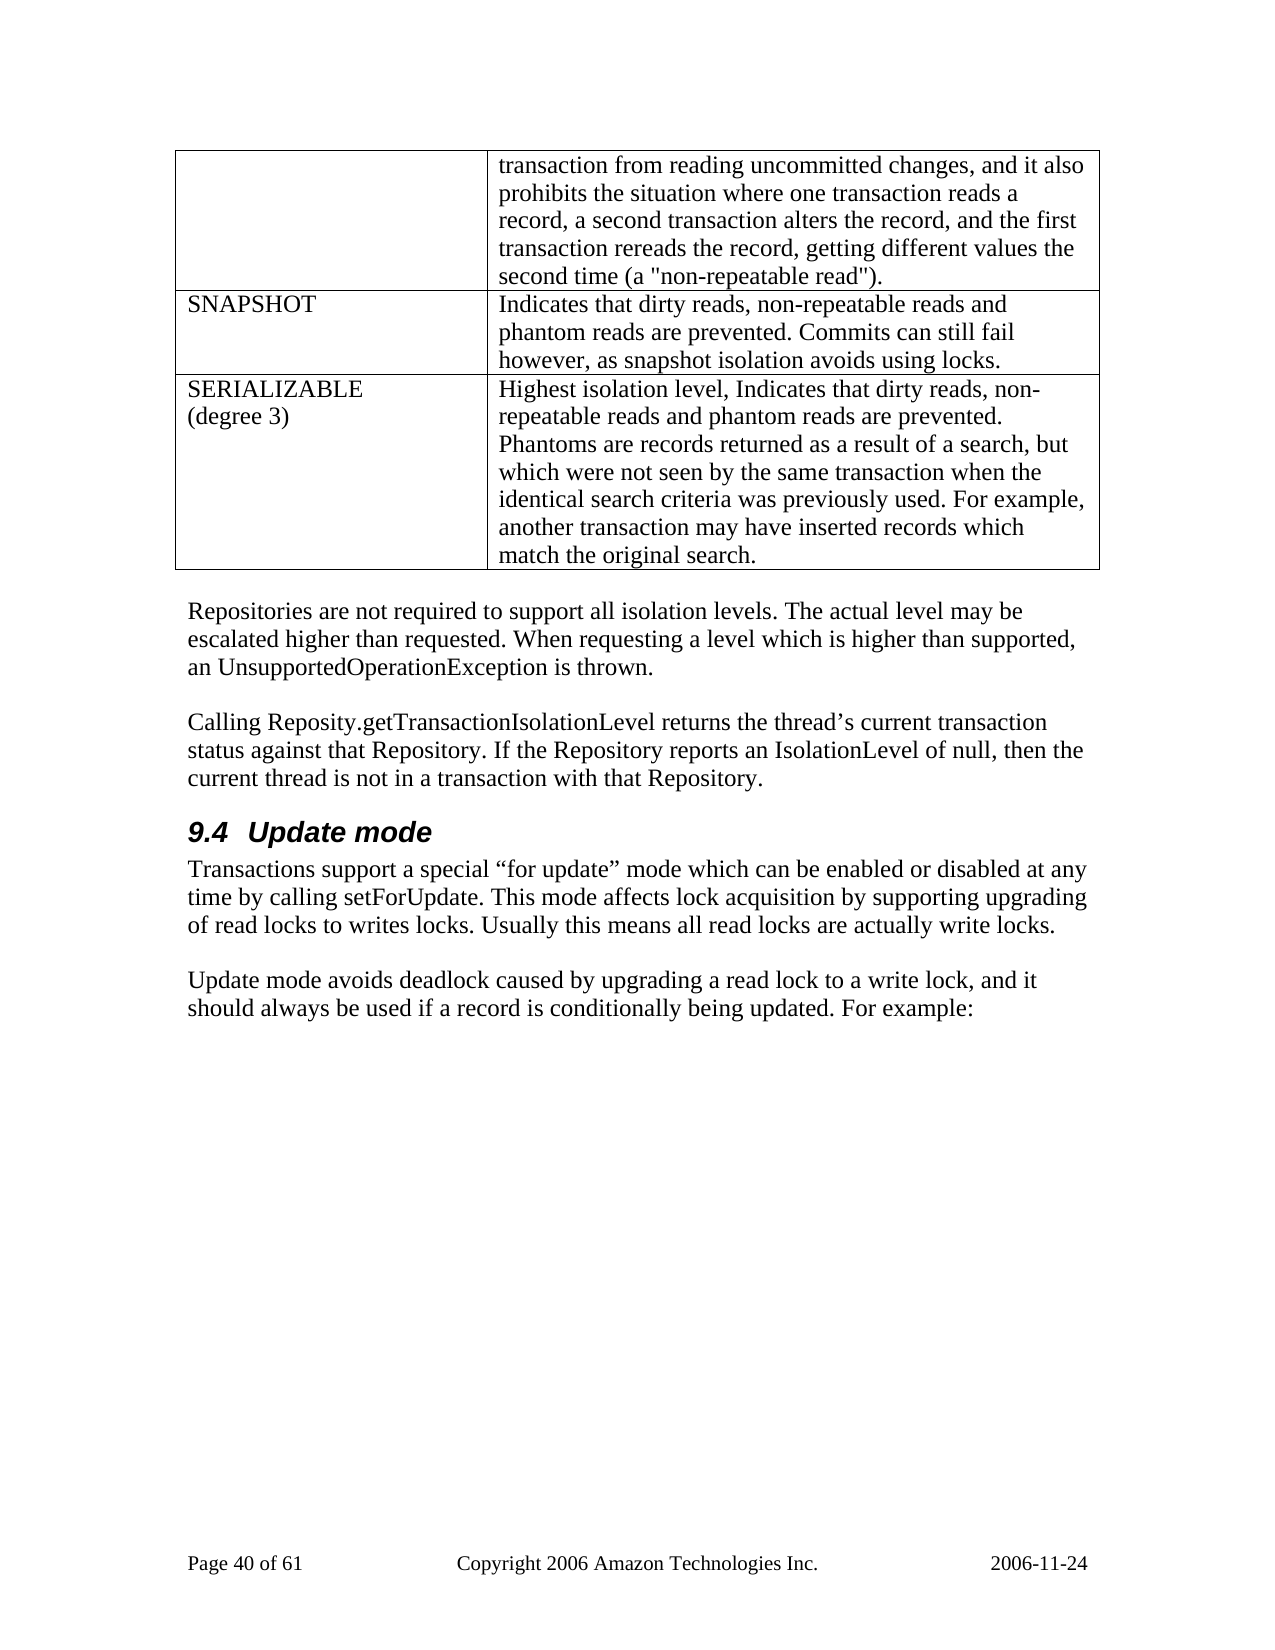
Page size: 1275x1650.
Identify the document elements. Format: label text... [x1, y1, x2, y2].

table_cell transaction from reading uncommitted changes, and it also prohibits the situation where one transaction reads a record, a second transaction alters the record, and the first transaction rereads the record, getting different values the second time (a "non-repeatable read"). [488, 151, 1099, 289]
text Transactions support a special “for update” mode which can be enabled or disabled at any time by calling setForUpdate. This mode affects lock acquisition by supporting upgrading of read locks to writes locks. Usually this means all read locks are actually write locks. [187, 855, 1087, 938]
subtitle Update mode [187, 816, 1087, 849]
table_cell SERIALIZABLE (degree 3) [176, 375, 487, 569]
table_cell SNAPSHOT [176, 291, 487, 374]
table_cell Indicates that dirty reads, non-repeatable reads and phantom reads are prevented. Commits can still fail however, as snapshot isolation avoids using locks. [488, 291, 1099, 374]
text Update mode avoids deadlock caused by upgrading a read lock to a write lock, and it should always be used if a record is conditionally being updated. For example: [187, 966, 1087, 1022]
table_cell [176, 151, 487, 289]
table_cell Highest isolation level, Indicates that dirty reads, non-repeatable reads and phantom reads are prevented. Phantoms are records returned as a result of a search, but which were not seen by the same transaction when the identical search criteria was previously used. For example, another transaction may have inserted records which match the original search. [488, 375, 1099, 569]
text Calling Reposity.getTransactionIsolationLevel returns the thread’s current transaction status against that Repository. If the Repository reports an IsolationLevel of null, then the current thread is not in a transaction with that Repository. [187, 708, 1087, 791]
text Repositories are not required to support all isolation levels. The actual level may be escalated higher than requested. When requesting a level which is higher than supported, an UnsupportedOperationException is thrown. [187, 597, 1087, 681]
